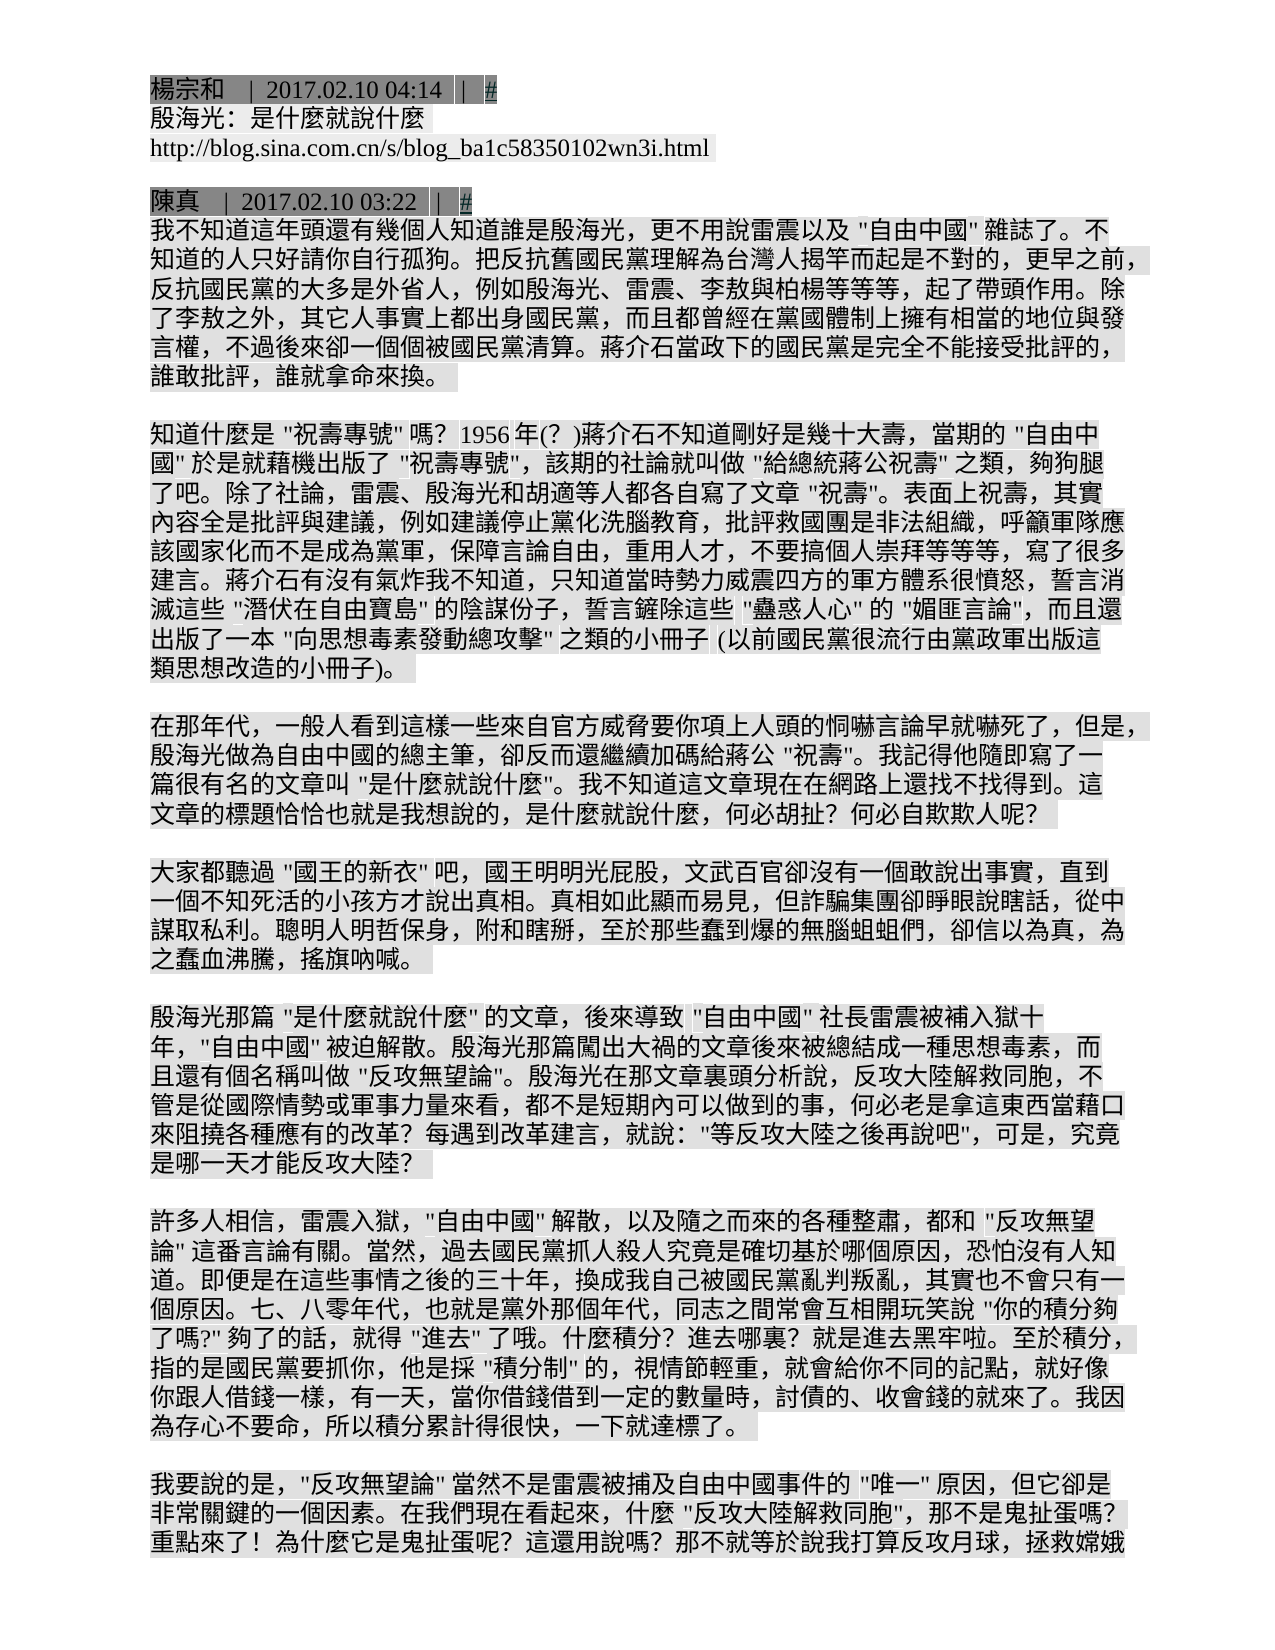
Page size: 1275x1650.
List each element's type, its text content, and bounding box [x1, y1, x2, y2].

text 我不知道這年頭還有幾個人知道誰是殷海光，更不用說雷震以及 "自由中國" 雜誌了。不知道的人只好請你自行孤狗。把反抗舊國民黨理解為台灣人揭竿而起是不對的，更早之前，反抗國民黨的大多是外省人，例如殷海光、雷震、李敖與柏楊等等等，起了帶頭作用。除了李敖之外，其它人事實上都出身國民黨，而且都曾經在黨國體制上擁有相當的地位與發言權，不過後來卻一個個被國民黨清算。蔣介石當政下的國民黨是完全不能接受批評的，誰敢批評，誰就拿命來換。 知道什麼是 "祝壽專號" 嗎？1956年(？)蔣介石不知道剛好是幾十大壽，當期的 "自由中國" 於是就藉機出版了 "祝壽專號"，該期的社論就叫做 "給總統蔣公祝壽" 之類，夠狗腿了吧。除了社論，雷震、殷海光和胡適等人都各自寫了文章 "祝壽"。表面上祝壽，其實內容全是批評與建議，例如建議停止黨化洗腦教育，批評救國團是非法組織，呼籲軍隊應該國家化而不是成為黨軍，保障言論自由，重用人才，不要搞個人崇拜等等等，寫了很多建言。蔣介石有沒有氣炸我不知道，只知道當時勢力威震四方的軍方體系很憤怒，誓言消滅這些 "潛伏在自由寶島" 的陰謀份子，誓言鏟除這些 "蠱惑人心" 的 "媚匪言論"，而且還出版了一本 "向思想毒素發動總攻擊" 之類的小冊子 (以前國民黨很流行由黨政軍出版這類思想改造的小冊子)。 在那年代，一般人看到這樣一些來自官方威脅要你項上人頭的恫嚇言論早就嚇死了，但是，殷海光做為自由中國的總主筆，卻反而還繼續加碼給蔣公 "祝壽"。我記得他隨即寫了一篇很有名的文章叫 "是什麼就說什麼"。我不知道這文章現在在網路上還找不找得到。這文章的標題恰恰也就是我想說的，是什麼就說什麼，何必胡扯？何必自欺欺人呢？ 大家都聽過 "國王的新衣" 吧，國王明明光屁股，文武百官卻沒有一個敢說出事實，直到一個不知死活的小孩方才說出真相。真相如此顯而易見，但詐騙集團卻睜眼說瞎話，從中謀取私利。聰明人明哲保身，附和瞎掰，至於那些蠢到爆的無腦蛆蛆們，卻信以為真，為之蠢血沸騰，搖旗吶喊。 殷海光那篇 "是什麼就說什麼" 的文章，後來導致 "自由中國" 社長雷震被補入獄十年，"自由中國" 被迫解散。殷海光那篇闖出大禍的文章後來被總結成一種思想毒素，而且還有個名稱叫做 "反攻無望論"。殷海光在那文章裏頭分析說，反攻大陸解救同胞，不管是從國際情勢或軍事力量來看，都不是短期內可以做到的事，何必老是拿這東西當藉口來阻撓各種應有的改革？每遇到改革建言，就說："等反攻大陸之後再說吧"，可是，究竟是哪一天才能反攻大陸？ 許多人相信，雷震入獄，"自由中國" 解散，以及隨之而來的各種整肅，都和 "反攻無望論" 這番言論有關。當然，過去國民黨抓人殺人究竟是確切基於哪個原因，恐怕沒有人知道。即便是在這些事情之後的三十年，換成我自己被國民黨亂判叛亂，其實也不會只有一個原因。七、八零年代，也就是黨外那個年代，同志之間常會互相開玩笑說 "你的積分夠了嗎?" 夠了的話，就得 "進去" 了哦。什麼積分？進去哪裏？就是進去黑牢啦。至於積分，指的是國民黨要抓你，他是採 "積分制" 的，視情節輕重，就會給你不同的記點，就好像你跟人借錢一樣，有一天，當你借錢借到一定的數量時，討債的、收會錢的就來了。我因為存心不要命，所以積分累計得很快，一下就達標了。 我要說的是，"反攻無望論" 當然不是雷震被捕及自由中國事件的 "唯一" 原因，但它卻是非常關鍵的一個因素。在我們現在看起來，什麼 "反攻大陸解救同胞"，那不是鬼扯蛋嗎？重點來了！為什麼它是鬼扯蛋呢？這還用說嗎？那不就等於說我打算反攻月球，拯救嫦娥嗎？你得打贏中共，甚至把他消滅，才叫做反攻大陸不是嗎？問題是，這有可能嗎？ 更大的重點來了。倘若反攻大陸是鬼扯蛋，台獨難道不是更加鬼扯蛋？你不但要打贏中共，甚至還得把他消滅，然後台灣才有可能獨立不是嗎？統一恐怕是絕大多數大陸同胞的一個基本信仰，這個信仰很難改變，因為它涉及強烈的民族情結與歷史苦難記憶，任誰要挑戰這一點，他都是要跟你拼命的，大不了同歸於盡。 台灣在軍事上當然不可能打贏大陸，就好像一個小嬰兒不可能打贏拳王阿里一樣。唯一有可能打贏的是美國。但是，中美一旦開戰，當然就是第三次世界大戰，而且必然是以核武決勝負。核武一出，你想，還會有贏家嗎？屆時我真的得移民去冥王星才行了，因為恐怕連月球都會有核污染。這時候，連地球都沒了，台灣獨立個鬼啊？ 簡單說，如果你相信殷海光和雷震等人 60 幾年前的反攻大陸無望論，相信反攻大陸根本不可能，那麼，60年後早已成為世界數一數二強國的大陸，難道你會相信這事有可能成功？所謂反攻大陸，只是一種 "神話"，一種謊言，一種藉以撈取政治利益及阻礙改革、壟斷權力的藉口。台獨當然也一樣，而且更加不可能做到。不管是台獨或反攻大陸，兩者是完全一樣的後果，那就是兵戎相見。兵戎相見的後果會是台獨嗎？有可能嗎？何必自欺欺人呢？ 當然，任何一個主張或理想不光是只講可行性，另外還有必要性和道德性。必要性指的是，"我非這麼做不可"。那麼，請問台獨的必要性在哪呢？每年花個幾千億，養一堆細皮嫩肉、吃不了半點苦、只會打電玩的所謂軍隊，買一堆美國人不要的所謂武器，然後能跟大陸打幾天？甚至連幾小時都撐不住，這樣一種長年的鉅額軍事支出有意義嗎？划算嗎？是錢太多沒處花所以就讓美國人隨便花著玩嗎？ 台獨既無可行性，亦無必要性，那麼道德性或正當性呢？這就更荒唐了。現行局勢下之所謂台獨，難道不就是當美國人的狗。供人予取予求，讓人任意踐踏，給美國人、給不知恥為何物的日本鬼子當狗使喚，當炮灰，獨立的意義與正當性在哪？當人家的狗難道也叫做一種獨立自主？半個多世紀來，美國人難道曾經把台灣人當人看？而且看得完全比狗都還不如。就像李敖說的，我們養狗，總不會要求狗自掏腰包買飼料吃吧？總不會要求狗每天提供保護費、不時獻上大把鈔票讓主人享用吧？ 今天，倘若大陸是個四處為非作歹燒殺擄掠的國家，而美國和日本則是四處鋪橋造路，與人為善，那麼，或許聯合美日打大陸才有可能有那麼一點正當性。但是，現實的情況卻是一善一惡，善惡落差太大了，豈有給邪惡血腥到爆的美日魔鬼當狗使喚，去攻擊自己良善的大陸兄弟與家人的道理？那不是喪心病狂嗎？一個正常人，豈有可能充當血腥惡魔的走狗去攻擊自己的兄弟之理；更何況，這個兄弟近幾十年來如此善待我們。 我要說的其實就只是沿續殷海光和雷震等人當年的反攻無望論。不管是反攻大陸或台獨，不但無望，而且無德，無必要；不但三無，無望無德無必要，我更要說的是，即便是純粹站在台灣人的利益而非站在整體世界善惡是非的角度，我們同樣應該連夜要求、拜託趕緊兩岸統一才對，因為那才是台灣長治久安繁榮富麗之道。 你也許會以為，當年的國民黨真的想要反攻大陸，所以不許別人說洩氣話。那你就太天真了，許多文獻證實，蔣介石老早就相信不可能反攻大陸。那只是一種統治上壟斷權力的統治騙術與幌子。 同樣地，只有蠢到爆的腦殘才會相信民進黨真的是台獨。現在的民進黨裏頭，哪一個是台獨？不妨請他站出來接受表揚。當然還是有啦，但為數非常稀少，頂多千分之一吧，幾根手指頭就能數得出來。其他全是口交型台獨，口頭交待一下，騙騙選票，如此而已。對政治人物而言，重點是私利和權力，而不是什麼台獨不台獨的，根本沒這回事，那純粹就跟過去國民黨一樣，每天高喊反攻大陸，你信嗎？請問哪一個國民黨人真的曾經想反攻大陸，根本沒這回事。 做為一個思想上輕度的良性懷疑論者，我不太喜歡把任何現實主張說成絕對概念。"絕對概念" 對我是這樣一種東西，我個人絕對相信它，但我並不希望人們盲目跟進，也不希望它被理解成一種顛撲不破的客觀真理；在公眾意義上，它依舊只是一種相對之物，而非絕對性的教條。這就好像每個人也許都覺得自己的媽媽是天下最好的媽，你對此深信不疑，但這並不是說在公眾意義上你真的相信你媽勝過別人所有的媽。 重點是，在一片自欺欺人的洗腦氛圍中，總該有人說出他心裏的真話：國王根本沒穿衣服。這點很重要，也許這也是我和殷海光之間在想法上少數的共同點之一，就如他那篇惹禍文章標題所說：是什麼就說什麼。 我這個台獨三無論，你也許現在聽了刺耳，搞不好血壓高，但若干年後，你很可能會覺得這不是顯而易見的廢話嗎？還需要說嗎？就如同當年反攻無望論之大逆不道，現在你還會覺得反攻大陸解救同胞是有希望的而且有必要的嗎？ [150, 216, 1125, 1558]
text 楊宗和 | 2017.02.10 04:14 | # [150, 75, 1125, 104]
text 陳真 | 2017.02.10 03:22 | # [150, 187, 1125, 216]
text 殷海光：是什麼就說什麼 http://blog.sina.com.cn/s/blog_ba1c58350102wn3i.html [150, 104, 1125, 162]
